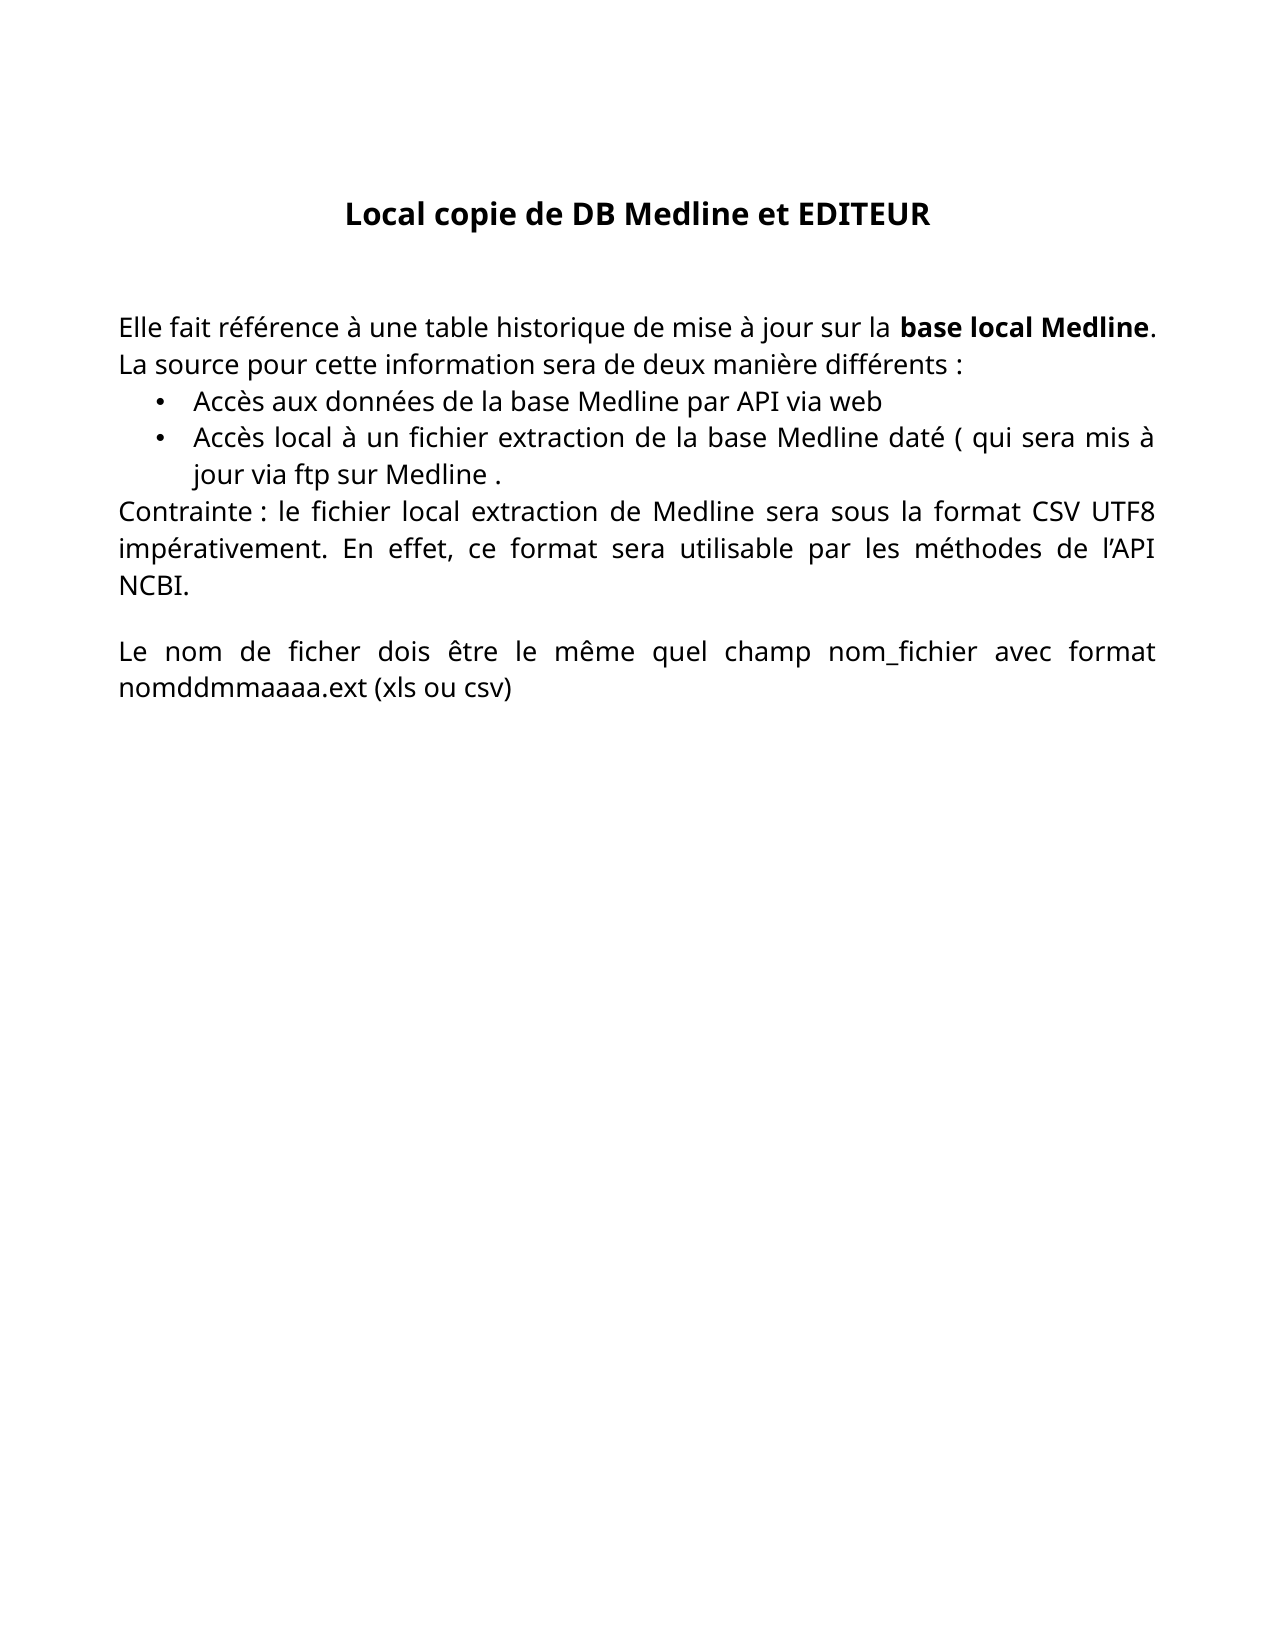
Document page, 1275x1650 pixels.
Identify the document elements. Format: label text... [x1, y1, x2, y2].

text Le nom de ficher dois être le même quel champ nom_fichier avec format nomddmmaaaa.ext (xls ou csv) [118, 632, 1157, 706]
text Contrainte : le fichier local extraction de Medline sera sous la format CSV UTF8 impérativement. En effet, ce format sera utilisable par les méthodes de l’API NCBI. [118, 493, 1157, 603]
list Accès aux données de la base Medline par API via web [156, 382, 1157, 419]
list Accès local à un fichier extraction de la base Medline daté ( qui sera mis à jour via ftp sur Medline . [156, 419, 1157, 493]
text Local copie de DB Medline et EDITEUR [118, 192, 1157, 234]
text Elle fait référence à une table historique de mise à jour sur la base local Medline. La source pour cette information sera de deux manière différents : [118, 308, 1157, 382]
